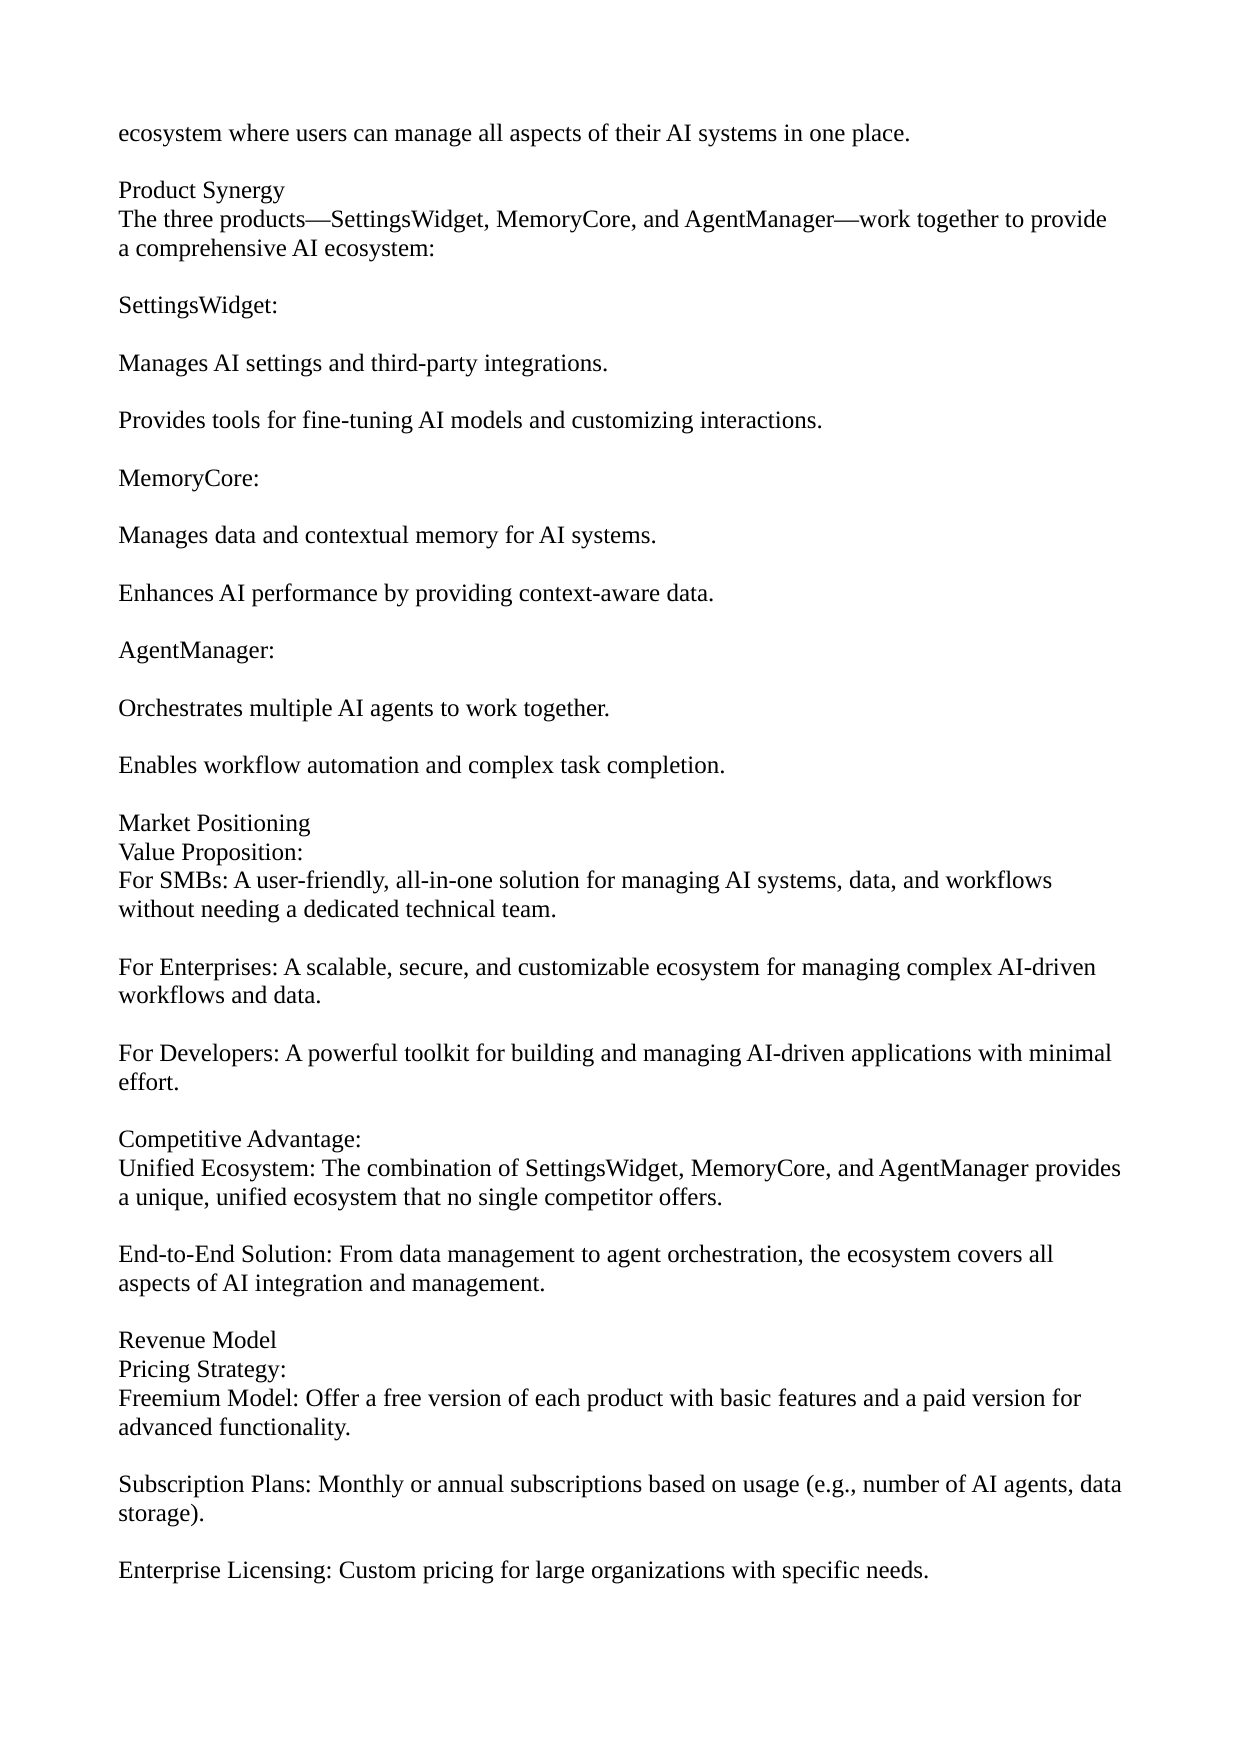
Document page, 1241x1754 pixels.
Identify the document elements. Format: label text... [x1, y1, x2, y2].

text Pricing Strategy: [118, 1354, 1122, 1383]
text End-to-End Solution: From data management to agent orchestration, the ecosystem covers all aspects of AI integration and management. [118, 1239, 1122, 1297]
text Value Proposition: [118, 837, 1122, 866]
text Competitive Advantage: [118, 1124, 1122, 1153]
text Enhances AI performance by providing context-aware data. [118, 578, 1122, 607]
text For Developers: A powerful toolkit for building and managing AI-driven applications with minimal effort. [118, 1038, 1122, 1096]
text AgentManager: [118, 636, 1122, 664]
text Enterprise Licensing: Custom pricing for large organizations with specific needs. [118, 1556, 1122, 1584]
text MemoryCore: [118, 463, 1122, 492]
text Orchestrates multiple AI agents to work together. [118, 693, 1122, 722]
text Market Positioning [118, 808, 1122, 837]
text Manages data and contextual memory for AI systems. [118, 521, 1122, 549]
text Unified Ecosystem: The combination of SettingsWidget, MemoryCore, and AgentManager provides a unique, unified ecosystem that no single competitor offers. [118, 1153, 1122, 1211]
text Revenue Model [118, 1326, 1122, 1354]
text SettingsWidget: [118, 291, 1122, 319]
text Manages AI settings and third-party integrations. [118, 348, 1122, 377]
text For SMBs: A user-friendly, all-in-one solution for managing AI systems, data, and workflows without needing a dedicated technical team. [118, 866, 1122, 923]
text Enables workflow automation and complex task completion. [118, 751, 1122, 779]
text The three products—SettingsWidget, MemoryCore, and AgentManager—work together to provide a comprehensive AI ecosystem: [118, 204, 1122, 262]
text Product Synergy [118, 176, 1122, 204]
text Freemium Model: Offer a free version of each product with basic features and a paid version for advanced functionality. [118, 1383, 1122, 1441]
text Provides tools for fine-tuning AI models and customizing interactions. [118, 406, 1122, 434]
text ecosystem where users can manage all aspects of their AI systems in one place. [118, 118, 1122, 147]
text Subscription Plans: Monthly or annual subscriptions based on usage (e.g., number of AI agents, data storage). [118, 1469, 1122, 1527]
text For Enterprises: A scalable, secure, and customizable ecosystem for managing complex AI-driven workflows and data. [118, 952, 1122, 1009]
